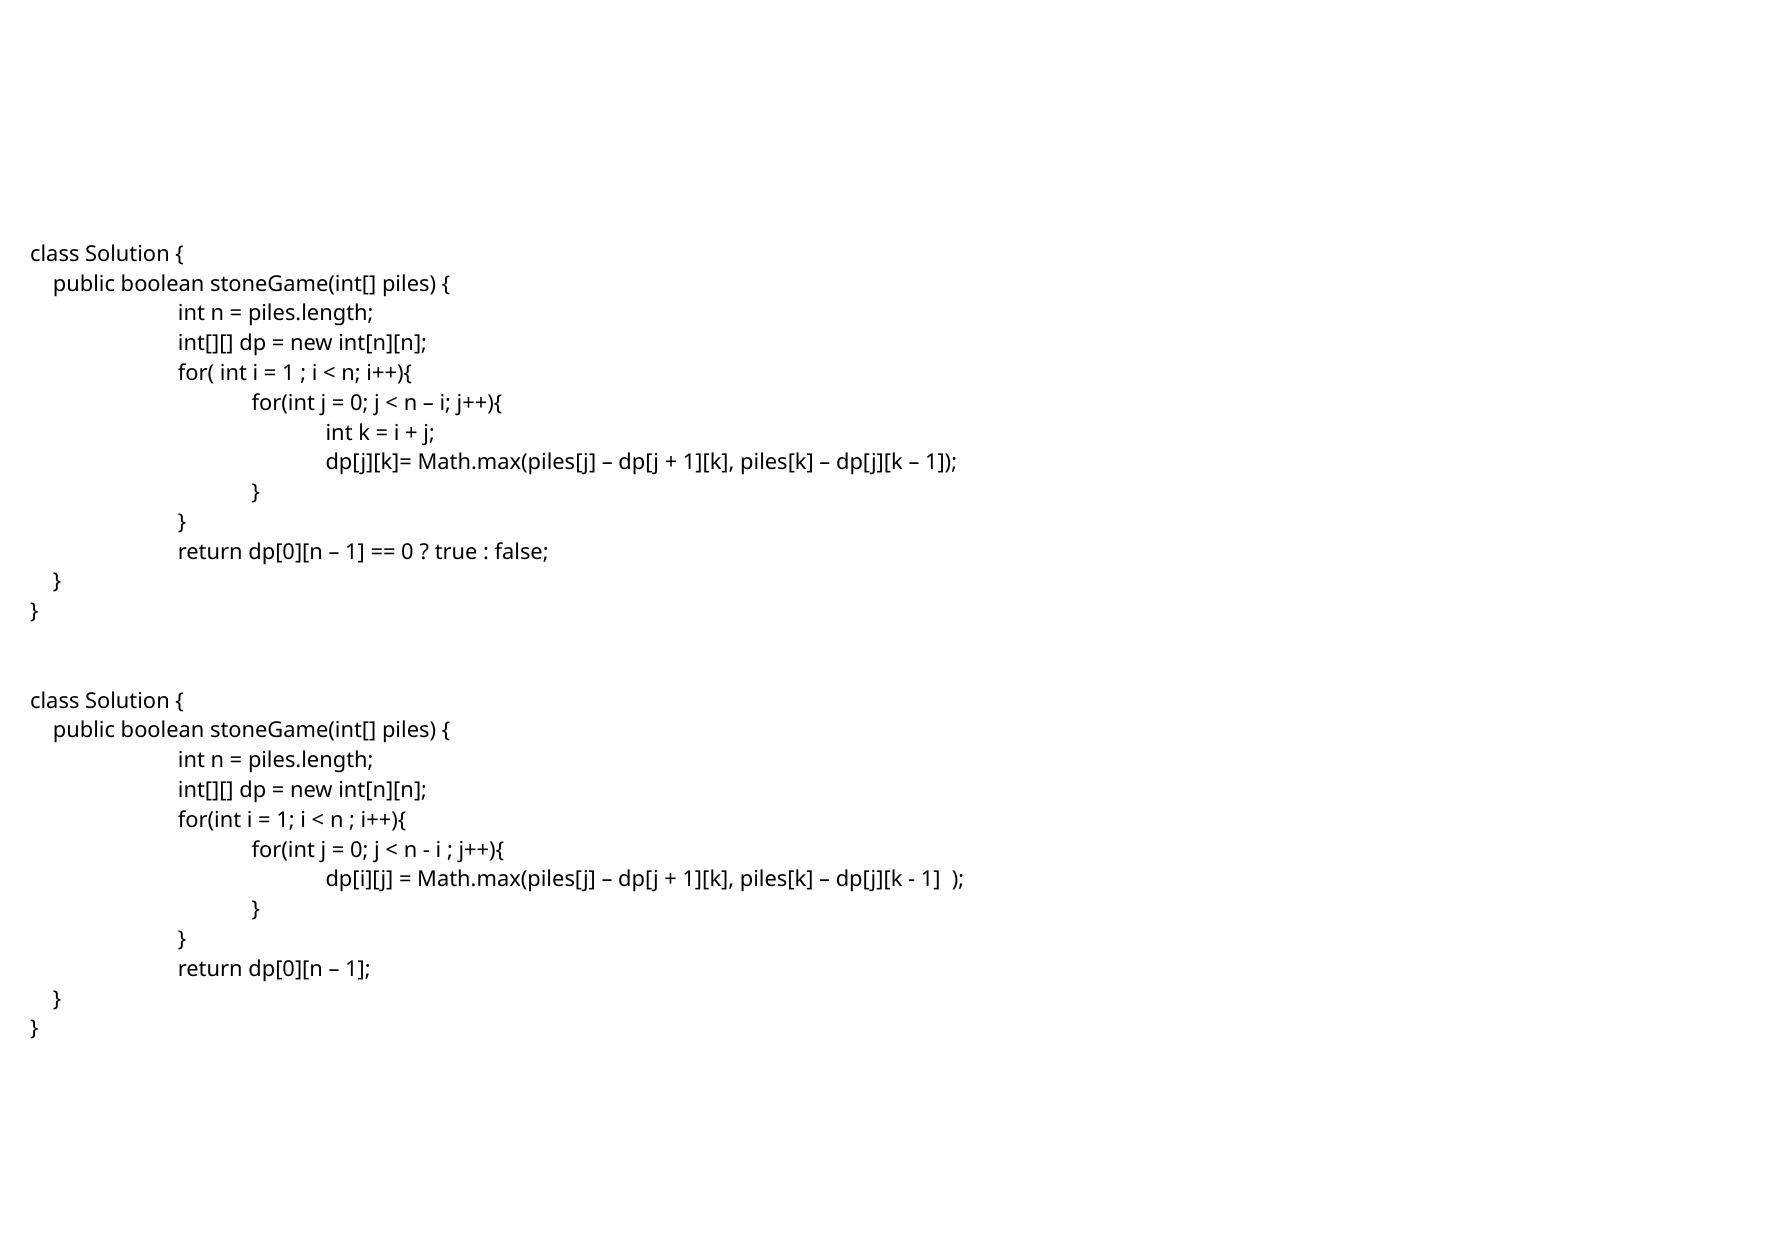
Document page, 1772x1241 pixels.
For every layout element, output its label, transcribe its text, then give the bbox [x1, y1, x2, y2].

text } [30, 923, 1772, 953]
text } [30, 595, 1772, 625]
text class Solution { [30, 685, 1772, 714]
text public boolean stoneGame(int[] piles) { [30, 268, 1772, 297]
text dp[i][j] = Math.max(piles[j] – dp[j + 1][k], piles[k] – dp[j][k - 1] ); [30, 863, 1772, 893]
text class Solution { [30, 238, 1772, 268]
text dp[j][k]= Math.max(piles[j] – dp[j + 1][k], piles[k] – dp[j][k – 1]); [30, 446, 1772, 476]
text for(int j = 0; j < n – i; j++){ [30, 387, 1772, 417]
text for( int i = 1 ; i < n; i++){ [30, 357, 1772, 387]
text public boolean stoneGame(int[] piles) { [30, 714, 1772, 744]
text int k = i + j; [30, 417, 1772, 446]
text return dp[0][n – 1] == 0 ? true : false; [30, 536, 1772, 566]
text int[][] dp = new int[n][n]; [30, 327, 1772, 357]
text } [30, 1012, 1772, 1042]
text int n = piles.length; [30, 744, 1772, 774]
text for(int j = 0; j < n - i ; j++){ [30, 834, 1772, 863]
text int[][] dp = new int[n][n]; [30, 774, 1772, 804]
text int n = piles.length; [30, 297, 1772, 327]
text } [30, 506, 1772, 536]
text } [30, 983, 1772, 1012]
text return dp[0][n – 1]; [30, 953, 1772, 983]
text } [30, 566, 1772, 595]
text } [30, 893, 1772, 923]
text for(int i = 1; i < n ; i++){ [30, 804, 1772, 834]
text } [30, 476, 1772, 506]
